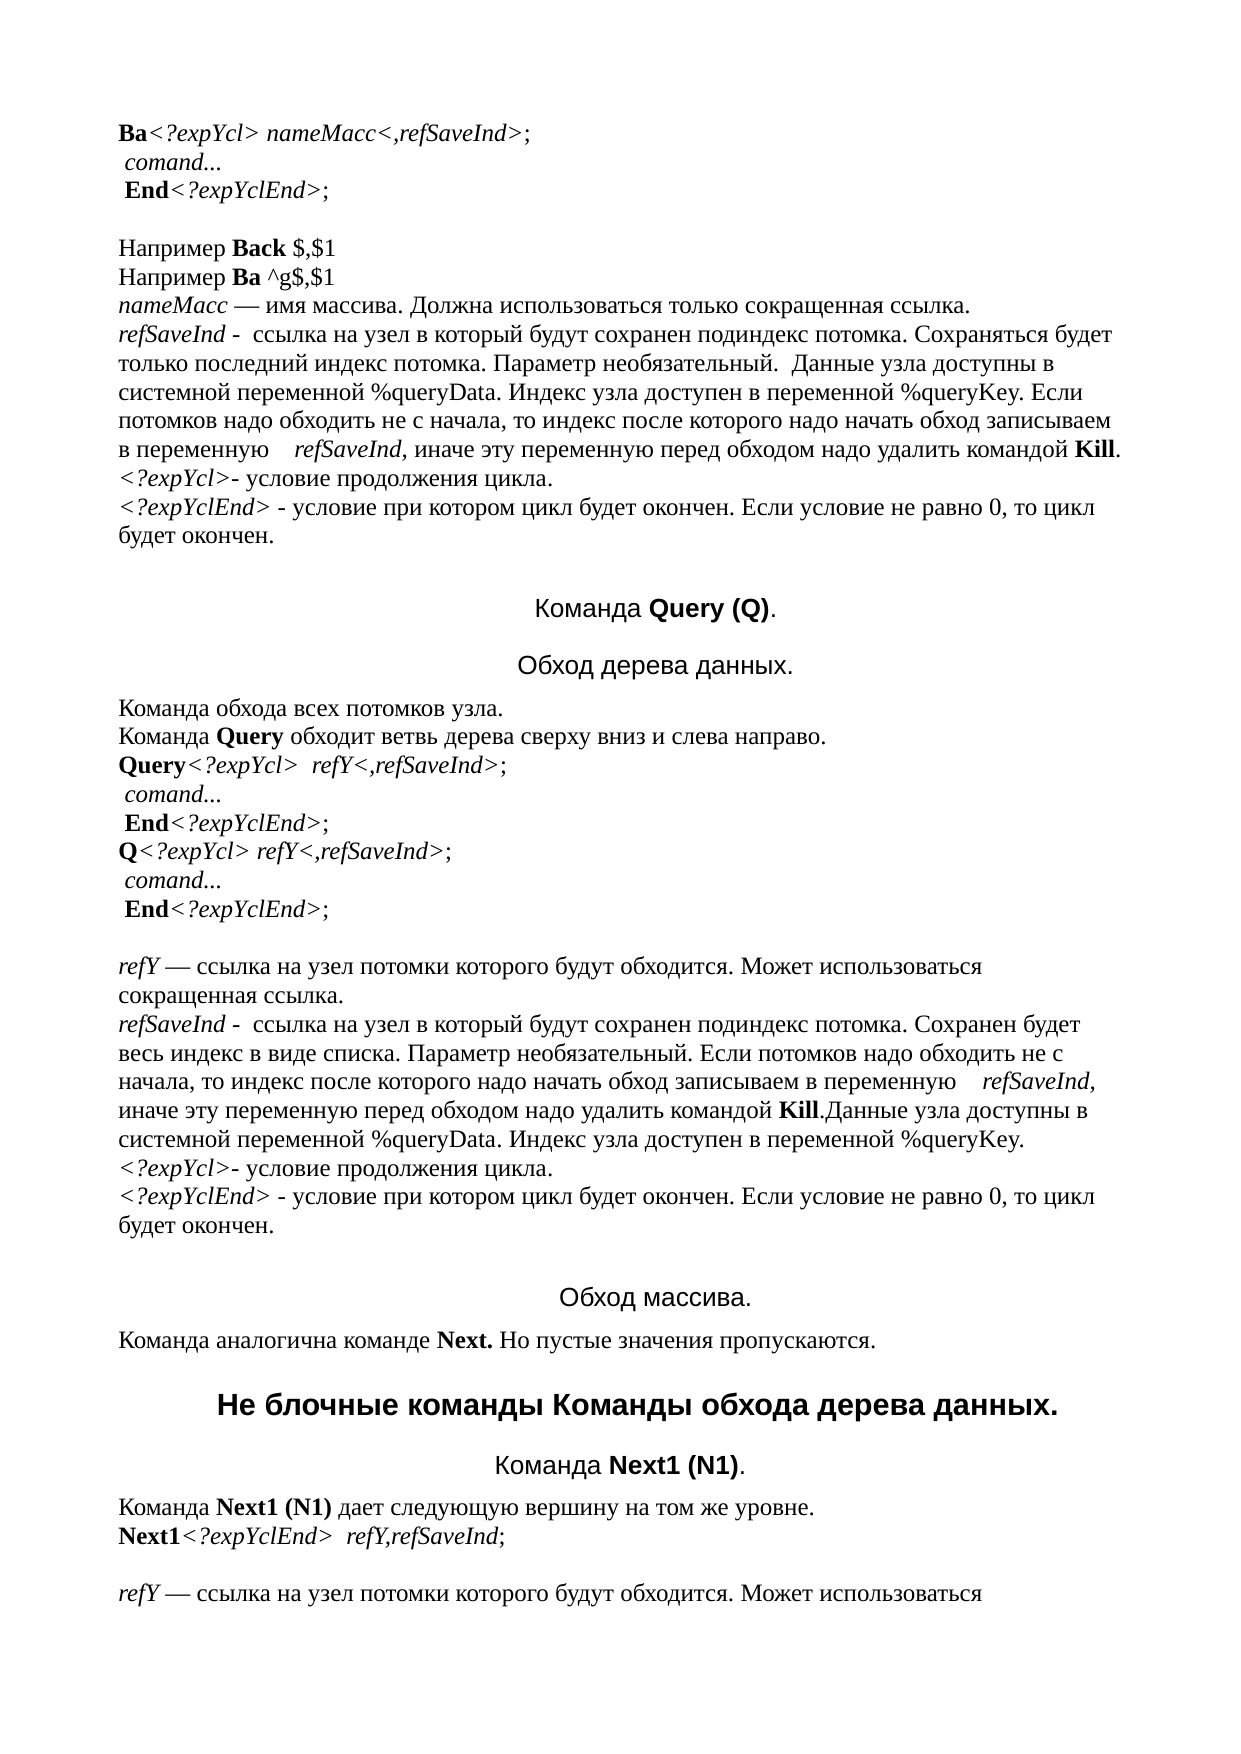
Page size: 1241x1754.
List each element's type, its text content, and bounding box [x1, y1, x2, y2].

text Q<?expYcl> refY<,refSaveInd>; [118, 836, 1122, 865]
text <?expYcl>- условие продолжения цикла. [118, 1153, 1122, 1181]
text comand... [118, 779, 1122, 808]
text refY — ссылка на узел потомки которого будут обходится. Может использоваться [118, 1578, 1122, 1607]
subtitle Команда Query (Q). [189, 593, 1122, 623]
text Команда Next1 (N1) дает следующую вершину на том же уровне. [118, 1492, 1122, 1521]
text refY — ссылка на узел потомки которого будут обходится. Может использоваться сокращенная ссылка. [118, 951, 1122, 1009]
text End<?expYclEnd>; [118, 894, 1122, 923]
text refSaveInd - ссылка на узел в который будут сохранен подиндекс потомка. Сохраняться будет только последний индекс потомка. Параметр необязательный. Данные узла доступны в системной переменной %queryData. Индекс узла доступен в переменной %queryKey. Если потомков надо обходить не с начала, то индекс после которого надо начать обход записываем в переменную refSaveInd, иначе эту переменную перед обходом надо удалить командой Kill. [118, 319, 1122, 463]
subtitle Команда Next1 (N1). [118, 1449, 1122, 1480]
text Next1<?expYclEnd> refY,refSaveInd; [118, 1521, 1122, 1550]
text nameMacc — имя массива. Должна использоваться только сокращенная ссылка. [118, 291, 1122, 319]
subtitle Не блочные команды Команды обхода дерева данных. [153, 1387, 1122, 1422]
text refSaveInd - ссылка на узел в который будут сохранен подиндекс потомка. Сохранен будет весь индекс в виде списка. Параметр необязательный. Если потомков надо обходить не с начала, то индекс после которого надо начать обход записываем в переменную refSaveInd, иначе эту переменную перед обходом надо удалить командой Kill.Данные узла доступны в системной переменной %queryData. Индекс узла доступен в переменной %queryKey. [118, 1009, 1122, 1153]
text <?expYcl>- условие продолжения цикла. [118, 463, 1122, 492]
text Например Ba ^g$,$1 [118, 262, 1122, 291]
subtitle Обход массива. [189, 1282, 1122, 1312]
text Команда обхода всех потомков узла. [118, 693, 1122, 721]
text comand... [118, 865, 1122, 894]
text Команда Query обходит ветвь дерева сверху вниз и слева направо. [118, 721, 1122, 750]
text <?expYclEnd> - условие при котором цикл будет окончен. Если условие не равно 0, то цикл будет окончен. [118, 1181, 1122, 1239]
text Например Back $,$1 [118, 233, 1122, 262]
text <?expYclEnd> - условие при котором цикл будет окончен. Если условие не равно 0, то цикл будет окончен. [118, 492, 1122, 549]
subtitle Обход дерева данных. [189, 650, 1122, 680]
text Ba<?expYcl> nameMacc<,refSaveInd>; [118, 118, 1122, 147]
text End<?expYclEnd>; [118, 808, 1122, 836]
text Query<?expYcl> refY<,refSaveInd>; [118, 750, 1122, 779]
text Команда аналогична команде Next. Но пустые значения пропускаются. [118, 1325, 1122, 1354]
text comand... [118, 147, 1122, 176]
text End<?expYclEnd>; [118, 176, 1122, 204]
